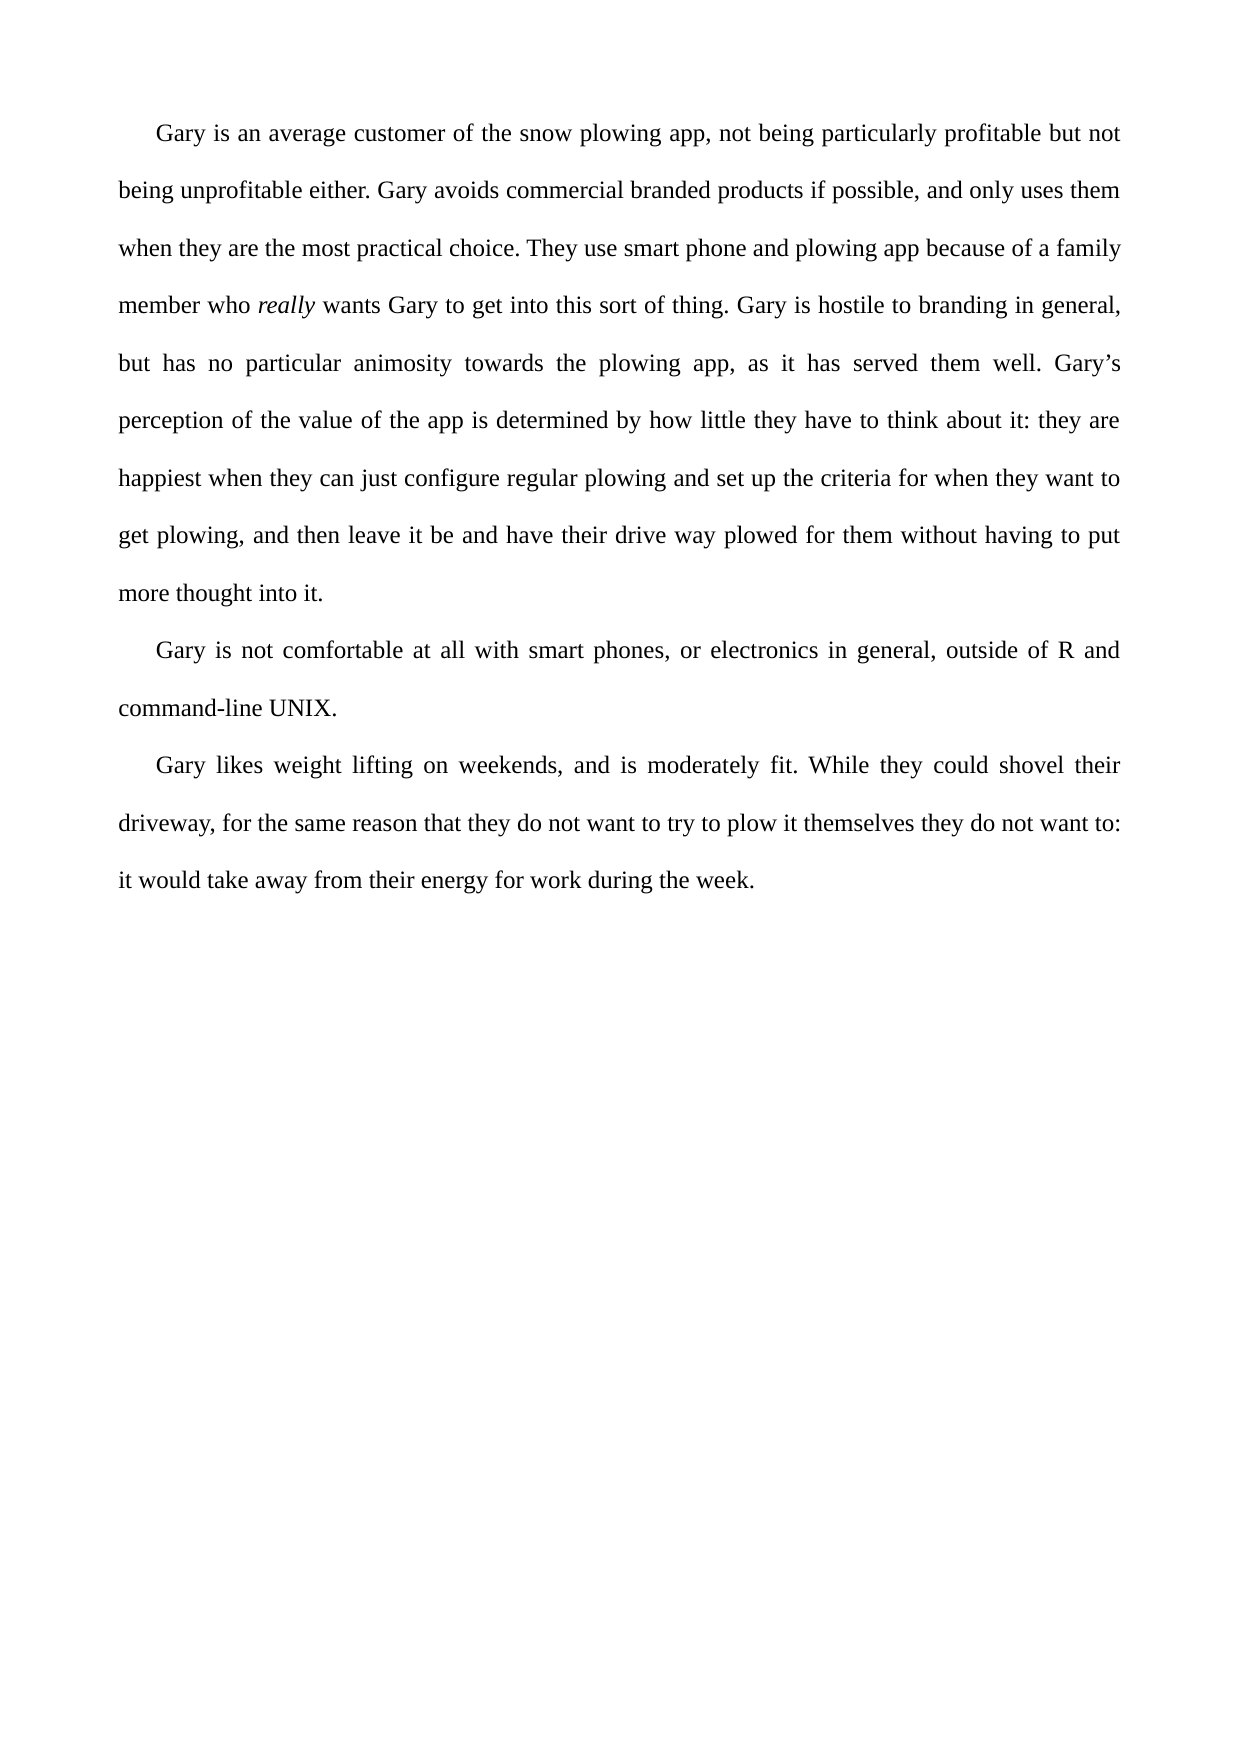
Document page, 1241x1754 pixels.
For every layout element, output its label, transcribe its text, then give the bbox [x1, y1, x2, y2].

text Gary is not comfortable at all with smart phones, or electronics in general, outside of R and command-line UNIX. [118, 636, 1122, 722]
text Gary likes weight lifting on weekends, and is moderately fit. While they could shovel their driveway, for the same reason that they do not want to try to plow it themselves they do not want to: it would take away from their energy for work during the week. [118, 751, 1122, 894]
text Gary is an average customer of the snow plowing app, not being particularly profitable but not being unprofitable either. Gary avoids commercial branded products if possible, and only uses them when they are the most practical choice. They use smart phone and plowing app because of a family member who really wants Gary to get into this sort of thing. Gary is hostile to branding in general, but has no particular animosity towards the plowing app, as it has served them well. Gary’s perception of the value of the app is determined by how little they have to think about it: they are happiest when they can just configure regular plowing and set up the criteria for when they want to get plowing, and then leave it be and have their drive way plowed for them without having to put more thought into it. [118, 118, 1122, 607]
